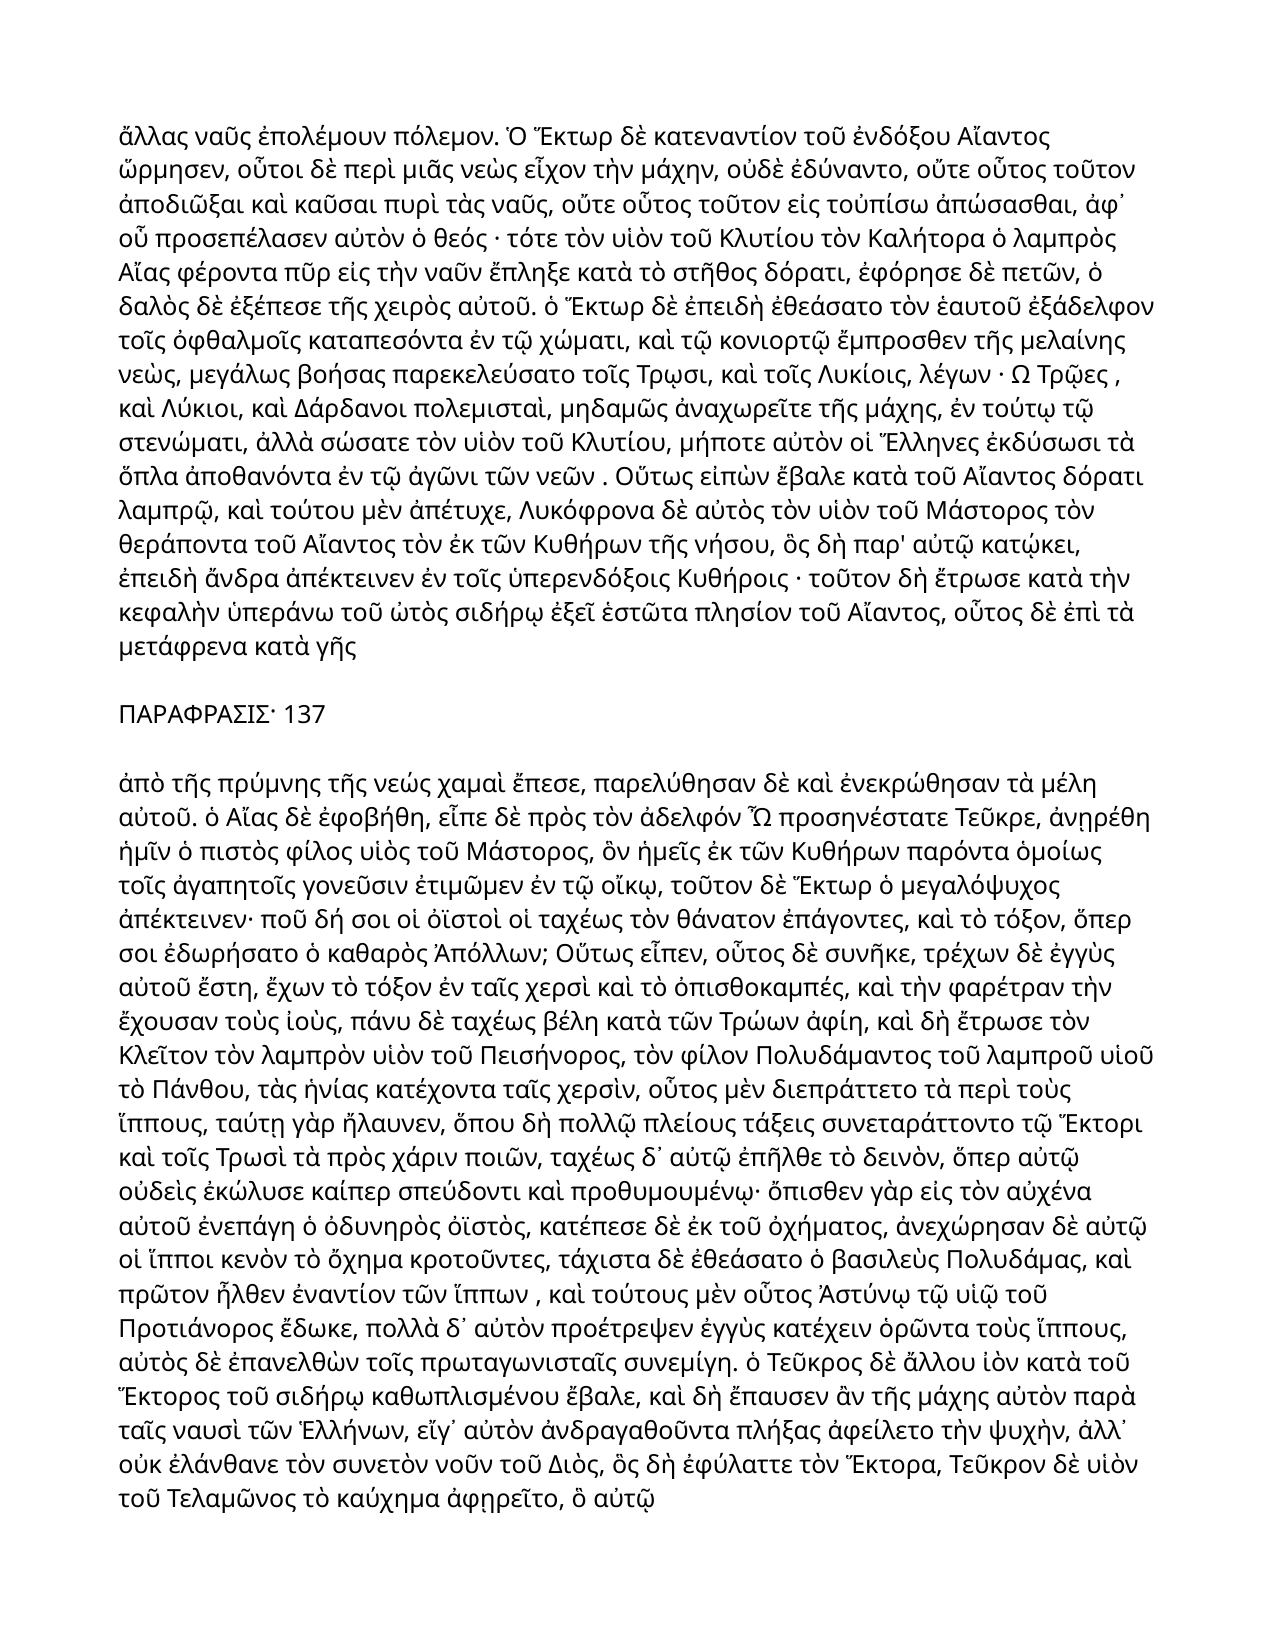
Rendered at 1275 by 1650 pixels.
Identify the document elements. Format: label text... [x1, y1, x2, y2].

text ΠAPΑΦΡΑΣΙΣ· 137 [118, 697, 1157, 731]
text ἄλλας ναῦς ἐπολέμουν πόλεμον. Ὁ Ἕκτωρ δὲ κατεναντίον τοῦ ἐνδόξου Αἴαντος ὥρμησεν, οὗτοι δὲ περὶ μιᾶς νεὼς εἶχον τὴν μάχην, οὐδὲ ἐδύναντο, οὔτε οὗτος τοῦτον ἀποδιῶξαι καὶ καῦσαι πυρὶ τὰς ναῦς, οὔτε οὗτος τοῦτον εἰς τοὐπίσω ἀπώσασθαι, ἀφ᾽ οὗ προσεπέλασεν αὐτὸν ὁ θεός · τότε τὸν υἱὸν τοῦ Κλυτίου τὸν Καλήτορα ὁ λαμπρὸς Αἴας φέροντα πῦρ εἰς τὴν ναῦν ἔπληξε κατὰ τὸ στῆθος δόρατι, ἐφόρησε δὲ πετῶν, ὁ δαλὸς δὲ ἐξέπεσε τῆς χειρὸς αὐτοῦ. ὁ Ἕκτωρ δὲ ἐπειδὴ ἐθεάσατο τὸν ἑαυτοῦ ἐξάδελφον τοῖς ὀφθαλμοῖς καταπεσόντα ἐν τῷ χώματι, καὶ τῷ κονιορτῷ ἔμπροσθεν τῆς μελαίνης νεὼς, μεγάλως βοήσας παρεκελεύσατο τοῖς Τρῳσι, καὶ τοῖς Λυκίοις, λέγων · Ω Τρῷες , καὶ Λύκιοι, καὶ Δάρδανοι πολεμισταὶ, μηδαμῶς ἀναχωρεῖτε τῆς μάχης, ἐν τούτῳ τῷ στενώματι, ἀλλὰ σώσατε τὸν υἱὸν τοῦ Κλυτίου, μήποτε αὐτὸν οἱ Ἕλληνες ἐκδύσωσι τὰ ὅπλα ἀποθανόντα ἐν τῷ ἀγῶνι τῶν νεῶν . Οὕτως εἰπὼν ἔβαλε κατὰ τοῦ Αἴαντος δόρατι λαμπρῷ, καὶ τούτου μὲν ἀπέτυχε, Λυκόφρονα δὲ αὐτὸς τὸν υἱὸν τοῦ Μάστορος τὸν θεράποντα τοῦ Αἴαντος τὸν ἐκ τῶν Κυθήρων τῆς νήσου, ὃς δὴ παρ' αὐτῷ κατῴκει, ἐπειδὴ ἄνδρα ἀπέκτεινεν ἐν τοῖς ὑπερενδόξοις Κυθήροις · τοῦτον δὴ ἔτρωσε κατὰ τὴν κεφαλὴν ὑπεράνω τοῦ ὠτὸς σιδήρῳ ἐξεῖ ἑστῶτα πλησίον τοῦ Αἴαντος, οὗτος δὲ ἐπὶ τὰ μετάφρενα κατὰ γῆς [118, 118, 1157, 663]
text ἀπὸ τῆς πρύμνης τῆς νεώς χαμαὶ ἔπεσε, παρελύθησαν δὲ καὶ ἐνεκρώθησαν τὰ μέλη αὐτοῦ. ὁ Αἴας δὲ ἐφοβήθη, εἶπε δὲ πρὸς τὸν ἀδελφόν Ὦ προσηνέστατε Τεῦκρε, ἀνῃρέθη ἡμῖν ὁ πιστὸς φίλος υἱὸς τοῦ Μάστορος, ὃν ἡμεῖς ἐκ τῶν Κυθήρων παρόντα ὁμοίως τοῖς ἀγαπητοῖς γονεῦσιν ἐτιμῶμεν ἐν τῷ οἴκῳ, τοῦτον δὲ Ἕκτωρ ὁ μεγαλόψυχος ἀπέκτεινεν· ποῦ δή σοι οἱ ὀϊστοὶ οἱ ταχέως τὸν θάνατον ἐπάγοντες, καὶ τὸ τόξον, ὅπερ σοι ἐδωρήσατο ὁ καθαρὸς Ἀπόλλων; Οὕτως εἶπεν, οὗτος δὲ συνῆκε, τρέχων δὲ ἐγγὺς αὐτοῦ ἔστη, ἔχων τὸ τόξον ἐν ταῖς χερσὶ καὶ τὸ ὀπισθοκαμπές, καὶ τὴν φαρέτραν τὴν ἔχουσαν τοὺς ἰοὺς, πάνυ δὲ ταχέως βέλη κατὰ τῶν Τρώων ἀφίη, καὶ δὴ ἔτρωσε τὸν Κλεῖτον τὸν λαμπρὸν υἱὸν τοῦ Πεισήνορος, τὸν φίλον Πολυδάμαντος τοῦ λαμπροῦ υἱοῦ τὸ Πάνθου, τὰς ἡνίας κατέχοντα ταῖς χερσὶν, οὗτος μὲν διεπράττετο τὰ περὶ τοὺς ἵππους, ταύτῃ γὰρ ἤλαυνεν, ὅπου δὴ πολλῷ πλείους τάξεις συνεταράττοντο τῷ Ἕκτορι καὶ τοῖς Τρωσὶ τὰ πρὸς χάριν ποιῶν, ταχέως δ᾽ αὐτῷ ἐπῆλθε τὸ δεινὸν, ὅπερ αὐτῷ οὐδεὶς ἐκώλυσε καίπερ σπεύδοντι καὶ προθυμουμένῳ· ὄπισθεν γὰρ εἰς τὸν αὐχένα αὐτοῦ ἐνεπάγη ὁ ὀδυνηρὸς ὀϊστὸς, κατέπεσε δὲ ἐκ τοῦ ὀχήματος, ἀνεχώρησαν δὲ αὐτῷ οἱ ἵπποι κενὸν τὸ ὄχημα κροτοῦντες, τάχιστα δὲ ἐθεάσατο ὁ βασιλεὺς Πολυδάμας, καὶ πρῶτον ἦλθεν ἐναντίον τῶν ἵππων , καὶ τούτους μὲν οὗτος Ἀστύνῳ τῷ υἱῷ τοῦ Προτιάνορος ἔδωκε, πολλὰ δ᾽ αὐτὸν προέτρεψεν ἐγγὺς κατέχειν ὁρῶντα τοὺς ἵππους, αὐτὸς δὲ ἐπανελθὼν τοῖς πρωταγωνισταῖς συνεμίγη. ὁ Τεῦκρος δὲ ἄλλου ἰὸν κατὰ τοῦ Ἕκτορος τοῦ σιδήρῳ καθωπλισμένου ἔβαλε, καὶ δὴ ἔπαυσεν ἂν τῆς μάχης αὐτὸν παρὰ ταῖς ναυσὶ τῶν Ἑλλήνων, εἴγ᾽ αὐτὸν ἀνδραγαθοῦντα πλήξας ἀφείλετο τὴν ψυχὴν, ἀλλ᾽ οὐκ ἐλάνθανε τὸν συνετὸν νοῦν τοῦ Διὸς, ὃς δὴ ἐφύλαττε τὸν Ἕκτορα, Τεῦκρον δὲ υἱὸν τοῦ Τελαμῶνος τὸ καύχημα ἀφῃρεῖτο, ὃ αὐτῷ [118, 765, 1157, 1515]
